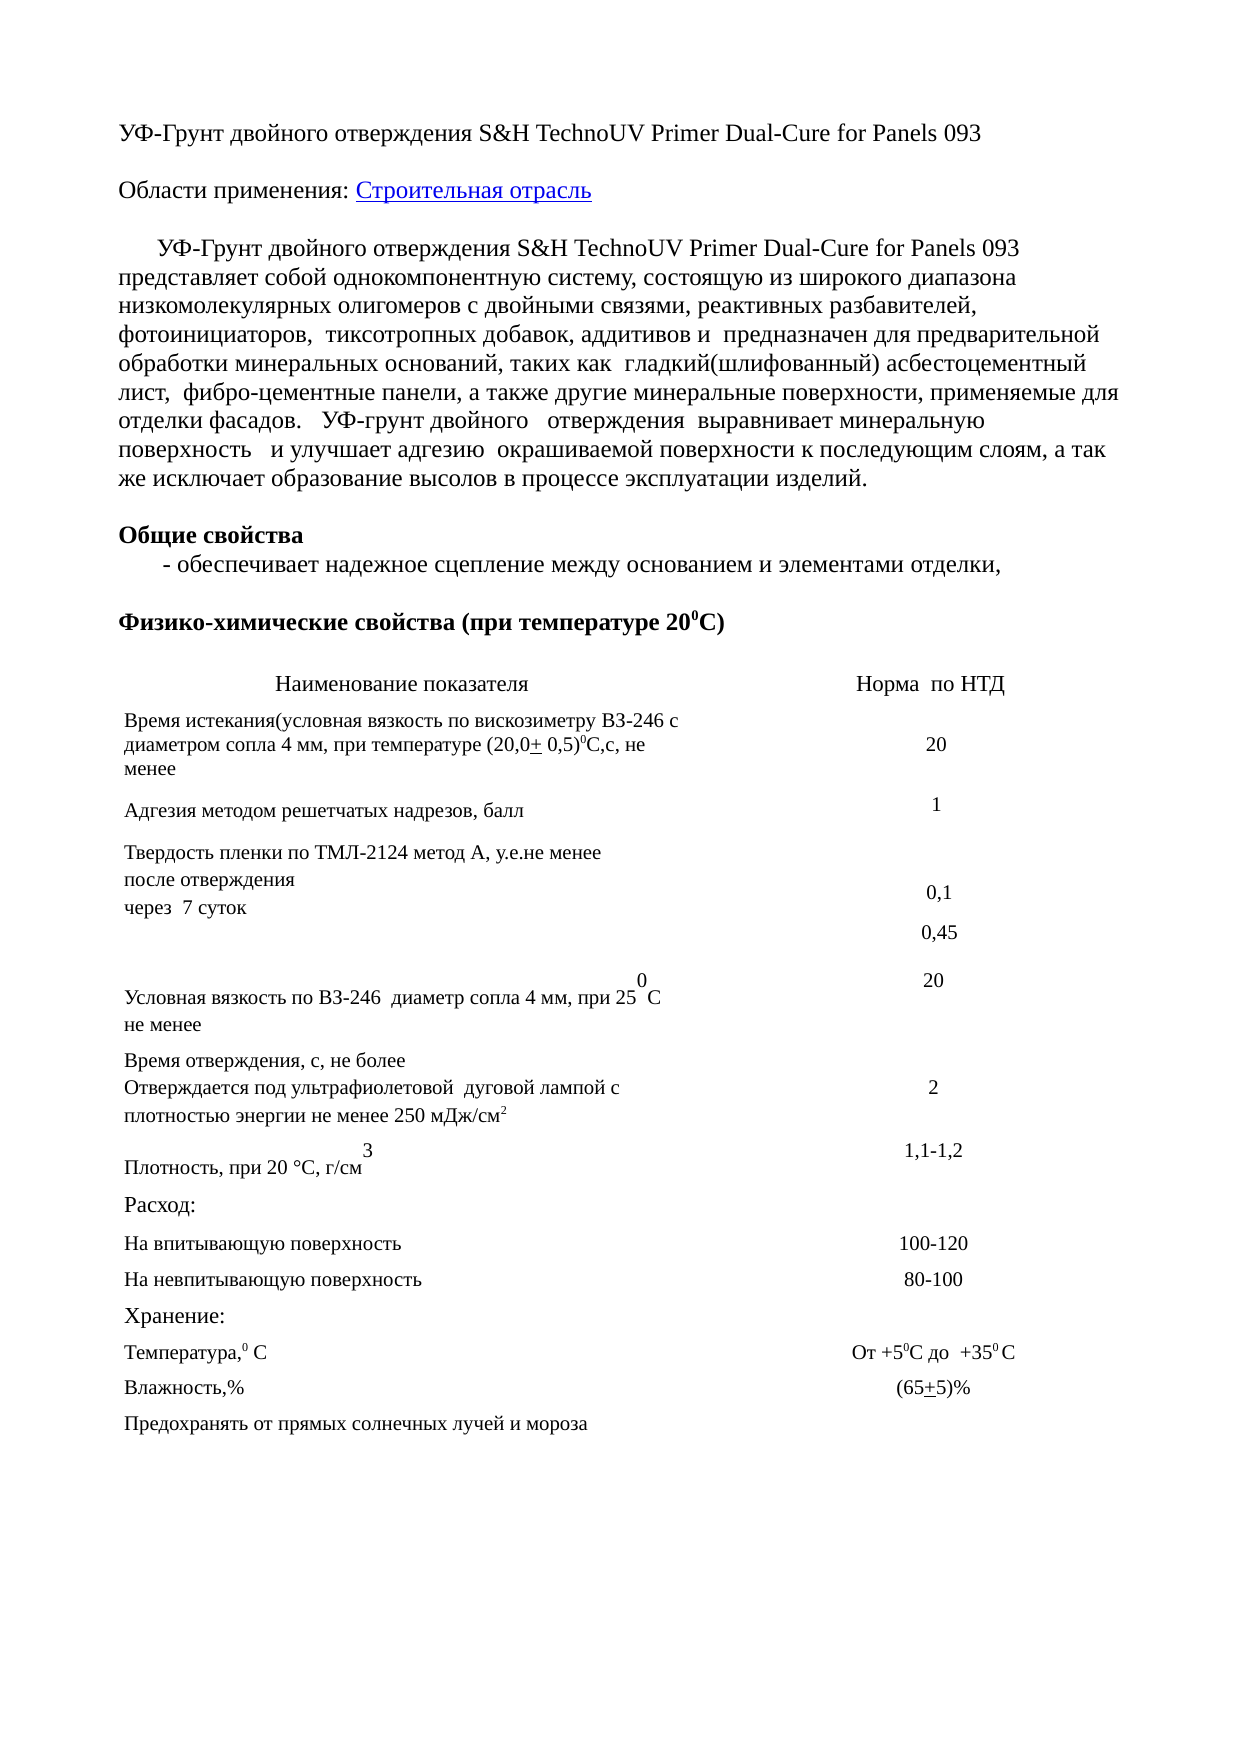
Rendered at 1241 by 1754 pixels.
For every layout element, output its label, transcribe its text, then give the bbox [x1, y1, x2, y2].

table_cell На впитывающую поверхность [118, 1225, 686, 1261]
table_cell (65+5)% [686, 1370, 1181, 1405]
table_cell 0,1 0,45 [686, 834, 1181, 962]
text УФ-Грунт двойного отверждения S&H TechnoUV Primer Dual-Cure for Panels 093 представляет собой однокомпонентную систему, состоящую из широкого диапазона низкомолекулярных олигомеров с двойными связями, реактивных разбавителей, фотоинициаторов, тиксотропных добавок, аддитивов и предназначен для предварительной обработки минеральных оснований, таких как гладкий(шлифованный) асбестоцементный лист, фибро-цементные панели, а также другие минеральные поверхности, применяемые для отделки фасадов. УФ-грунт двойного отверждения выравнивает минеральную поверхность и улучшает адгезию окрашиваемой поверхности к последующим слоям, а так же исключает образование высолов в процессе эксплуатации изделий. [118, 233, 1122, 492]
table_cell Температура,0 С [118, 1334, 686, 1369]
table_cell Предохранять от прямых солнечных лучей и мороза [118, 1405, 686, 1443]
table_cell Время истекания(условная вязкость по вискозиметру ВЗ-246 с диаметром сопла 4 мм, при температуре (20,0+ 0,5)0С,с, не менее [118, 702, 686, 786]
table_cell Расход: [118, 1185, 686, 1225]
table_cell Влажность,% [118, 1370, 686, 1405]
table_cell 1,1-1,2 [686, 1133, 1181, 1185]
table_cell [686, 1405, 1181, 1443]
table_cell Адгезия методом решетчатых надрезов, балл [118, 786, 686, 834]
table_cell Твердость пленки по ТМЛ-2124 метод А, у.е.не менее после отверждения через 7 суток [118, 834, 686, 962]
table_cell 20 [686, 702, 1181, 786]
table_cell 2 [686, 1042, 1181, 1133]
table_cell [686, 1185, 1181, 1225]
table_cell От +50С до +350 С [686, 1334, 1181, 1369]
table_cell 1 [686, 786, 1181, 834]
table_cell [686, 1296, 1181, 1334]
text Общие свойства [118, 521, 1122, 549]
table_cell Плотность, при 20 °С, г/cм3 [118, 1133, 686, 1185]
text - обеспечивает надежное сцепление между основанием и элементами отделки, [162, 549, 1122, 578]
table_header Наименование показателя [118, 664, 686, 702]
text Физико-химические свойства (при температуре 200С) [118, 607, 1122, 636]
table_header Норма по НТД [686, 664, 1181, 702]
text УФ-Грунт двойного отверждения S&H TechnoUV Primer Dual-Cure for Panels 093 [118, 118, 1122, 147]
table_cell 80-100 [686, 1261, 1181, 1296]
table_cell Хранение: [118, 1296, 686, 1334]
table_cell На невпитывающую поверхность [118, 1261, 686, 1296]
table_cell Время отверждения, с, не более Отверждается под ультрафиолетовой дуговой лампой с плотностью энергии не менее 250 мДж/см2 [118, 1042, 686, 1133]
table_cell Условная вязкость по ВЗ-246 диаметр сопла 4 мм, при 250C не менее [118, 962, 686, 1042]
text Области применения: Строительная отрасль [118, 176, 1122, 204]
table_cell 20 [686, 962, 1181, 1042]
table_cell 100-120 [686, 1225, 1181, 1261]
